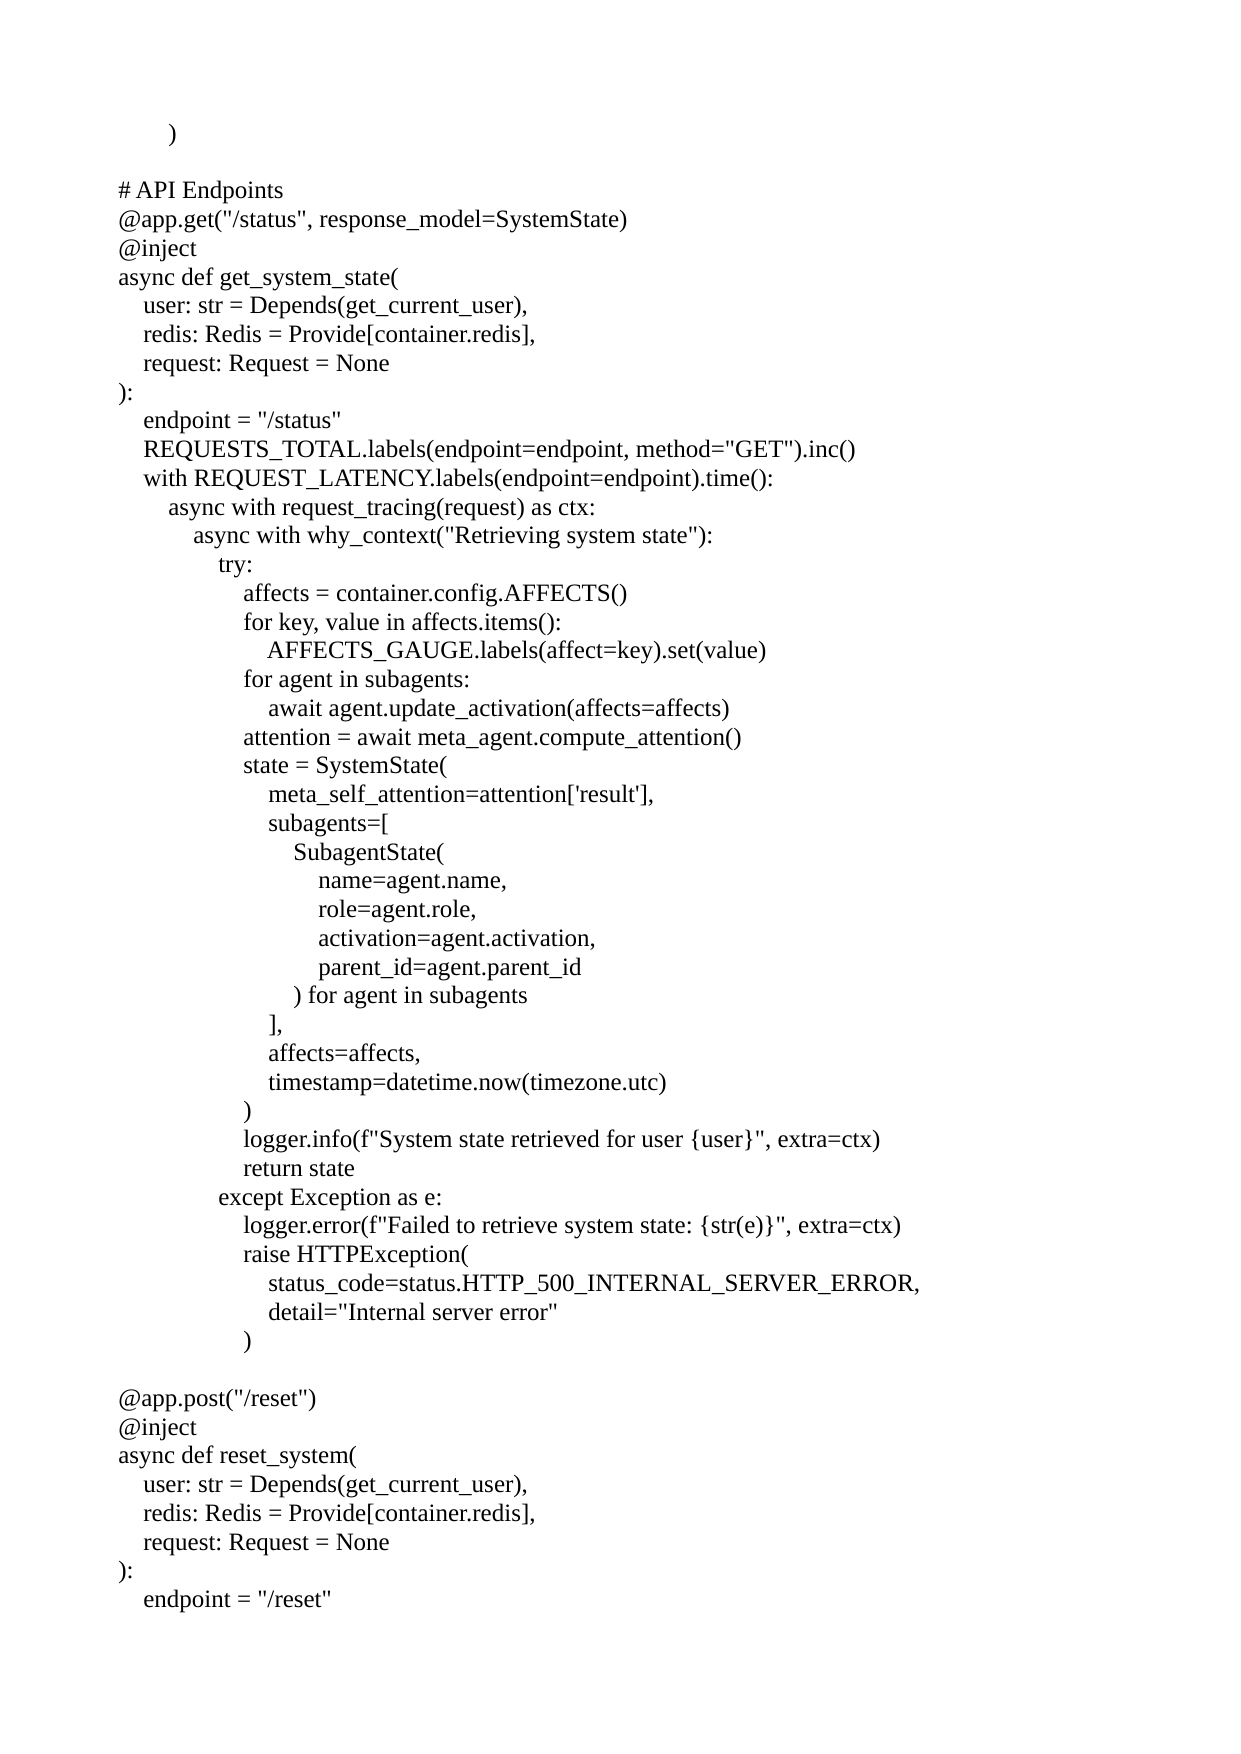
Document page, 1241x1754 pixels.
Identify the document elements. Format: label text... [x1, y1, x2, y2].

text try: [118, 549, 1122, 578]
text detail="Internal server error" [118, 1297, 1122, 1326]
text await agent.update_activation(affects=affects) [118, 693, 1122, 722]
text @app.post("/reset") [118, 1383, 1122, 1412]
text affects=affects, [118, 1038, 1122, 1067]
text name=agent.name, [118, 866, 1122, 894]
text user: str = Depends(get_current_user), [118, 291, 1122, 319]
text subagents=[ [118, 808, 1122, 837]
text return state [118, 1153, 1122, 1182]
text with REQUEST_LATENCY.labels(endpoint=endpoint).time(): [118, 463, 1122, 492]
text timestamp=datetime.now(timezone.utc) [118, 1067, 1122, 1096]
text activation=agent.activation, [118, 923, 1122, 952]
text @inject [118, 1412, 1122, 1441]
text request: Request = None [118, 1527, 1122, 1556]
text state = SystemState( [118, 751, 1122, 779]
text AFFECTS_GAUGE.labels(affect=key).set(value) [118, 636, 1122, 664]
text meta_self_attention=attention['result'], [118, 779, 1122, 808]
text ) [118, 1326, 1122, 1354]
text # API Endpoints [118, 176, 1122, 204]
text ) for agent in subagents [118, 981, 1122, 1009]
text redis: Redis = Provide[container.redis], [118, 319, 1122, 348]
text redis: Redis = Provide[container.redis], [118, 1498, 1122, 1527]
text affects = container.config.AFFECTS() [118, 578, 1122, 607]
text @app.get("/status", response_model=SystemState) [118, 204, 1122, 233]
text logger.info(f"System state retrieved for user {user}", extra=ctx) [118, 1124, 1122, 1153]
text async with why_context("Retrieving system state"): [118, 521, 1122, 549]
text SubagentState( [118, 837, 1122, 866]
text endpoint = "/status" [118, 406, 1122, 434]
text request: Request = None [118, 348, 1122, 377]
text ) [118, 1096, 1122, 1124]
text except Exception as e: [118, 1182, 1122, 1211]
text ): [118, 377, 1122, 406]
text for key, value in affects.items(): [118, 607, 1122, 636]
text ): [118, 1556, 1122, 1584]
text role=agent.role, [118, 894, 1122, 923]
text ], [118, 1009, 1122, 1038]
text status_code=status.HTTP_500_INTERNAL_SERVER_ERROR, [118, 1268, 1122, 1297]
text REQUESTS_TOTAL.labels(endpoint=endpoint, method="GET").inc() [118, 434, 1122, 463]
text attention = await meta_agent.compute_attention() [118, 722, 1122, 751]
text async def get_system_state( [118, 262, 1122, 291]
text raise HTTPException( [118, 1239, 1122, 1268]
text @inject [118, 233, 1122, 262]
text endpoint = "/reset" [118, 1584, 1122, 1613]
text logger.error(f"Failed to retrieve system state: {str(e)}", extra=ctx) [118, 1211, 1122, 1239]
text async with request_tracing(request) as ctx: [118, 492, 1122, 521]
text for agent in subagents: [118, 664, 1122, 693]
text async def reset_system( [118, 1441, 1122, 1469]
text ) [118, 118, 1122, 147]
text user: str = Depends(get_current_user), [118, 1469, 1122, 1498]
text parent_id=agent.parent_id [118, 952, 1122, 981]
